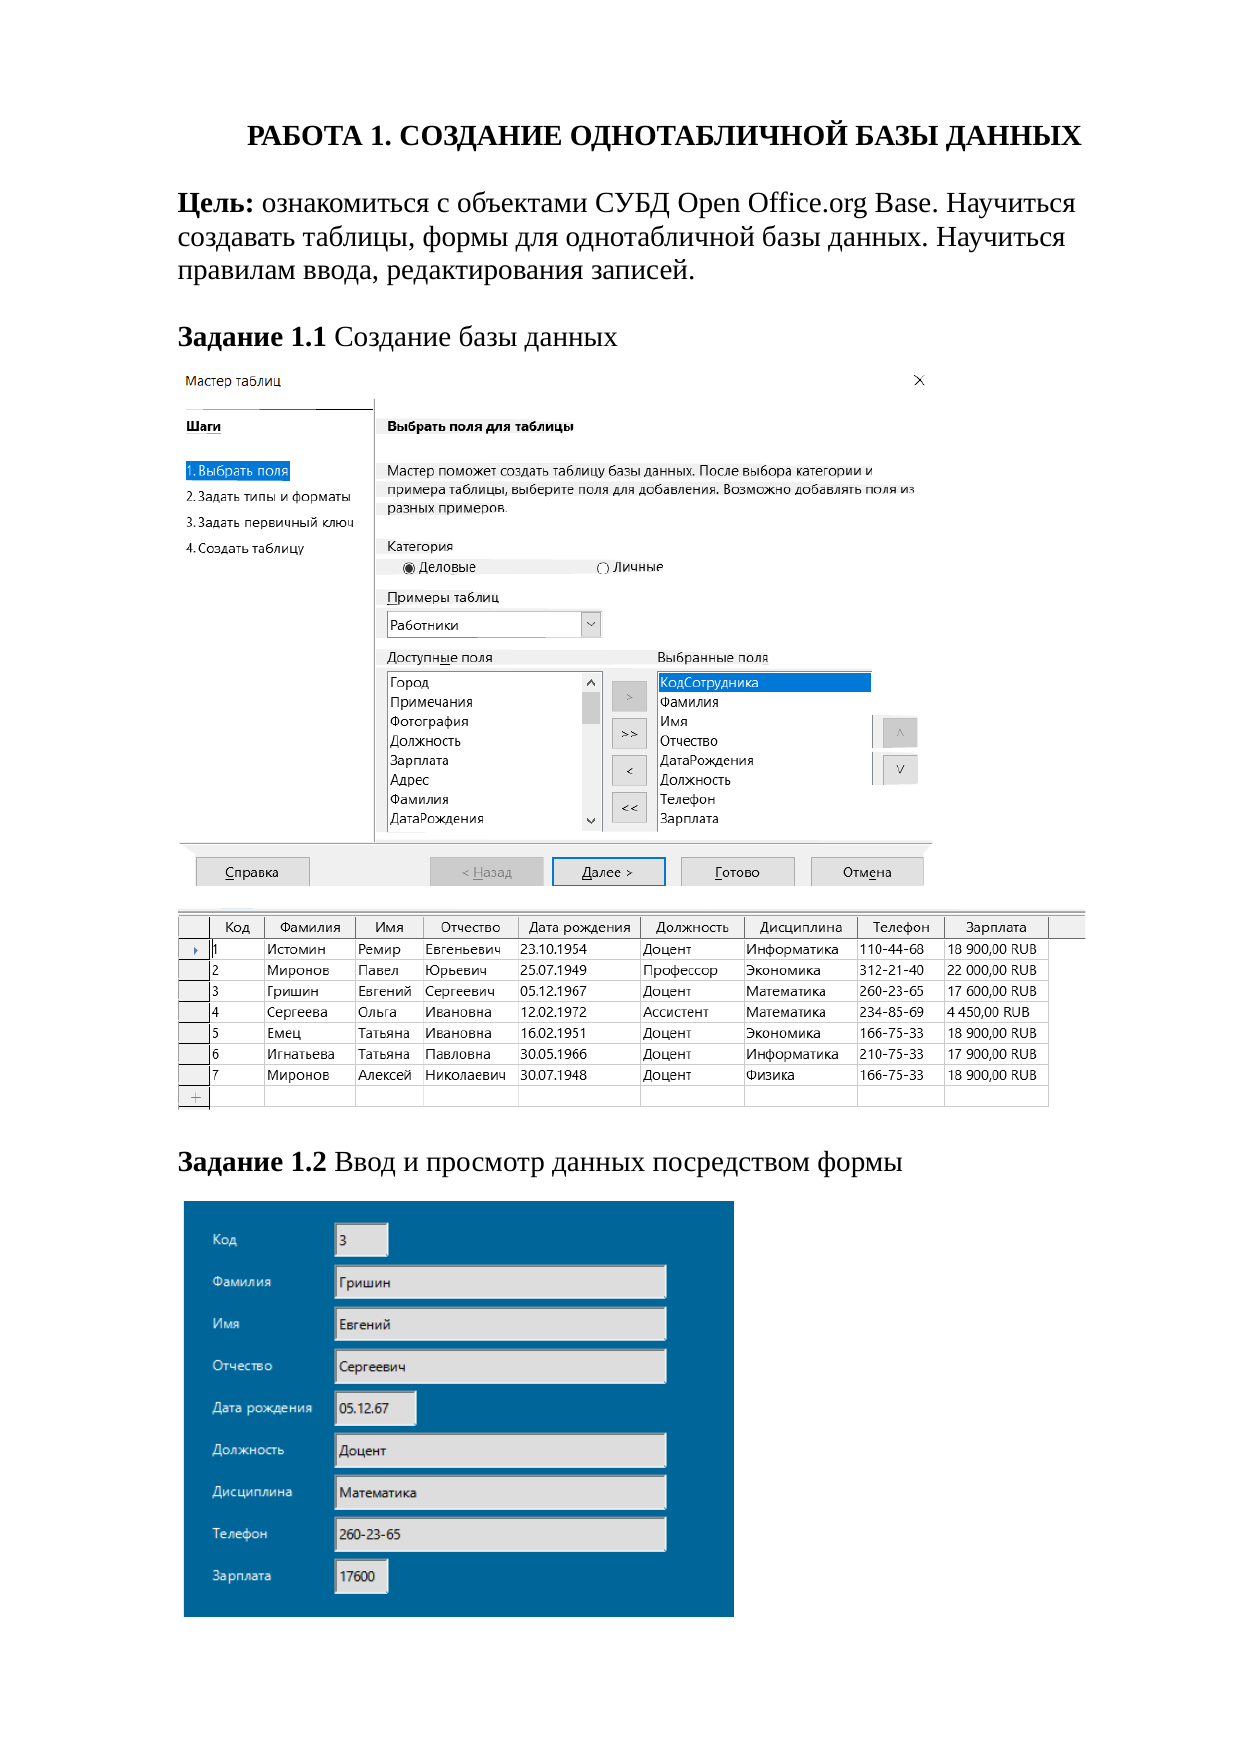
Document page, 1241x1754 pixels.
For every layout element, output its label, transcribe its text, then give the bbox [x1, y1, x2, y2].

text РАБОТА 1. СОЗДАНИЕ ОДНОТАБЛИЧНОЙ БАЗЫ ДАННЫХ [177, 118, 1152, 152]
text Цель: ознакомиться с объектами СУБД Open Office.org Base. Научиться создавать таблицы, формы для однотабличной базы данных. Научиться правилам ввода, редактирования записей. [177, 185, 1152, 286]
text Задание 1.2 Ввод и просмотр данных посредством формы [177, 1144, 1152, 1178]
text Задание 1.1 Создание базы данных [177, 319, 1152, 353]
